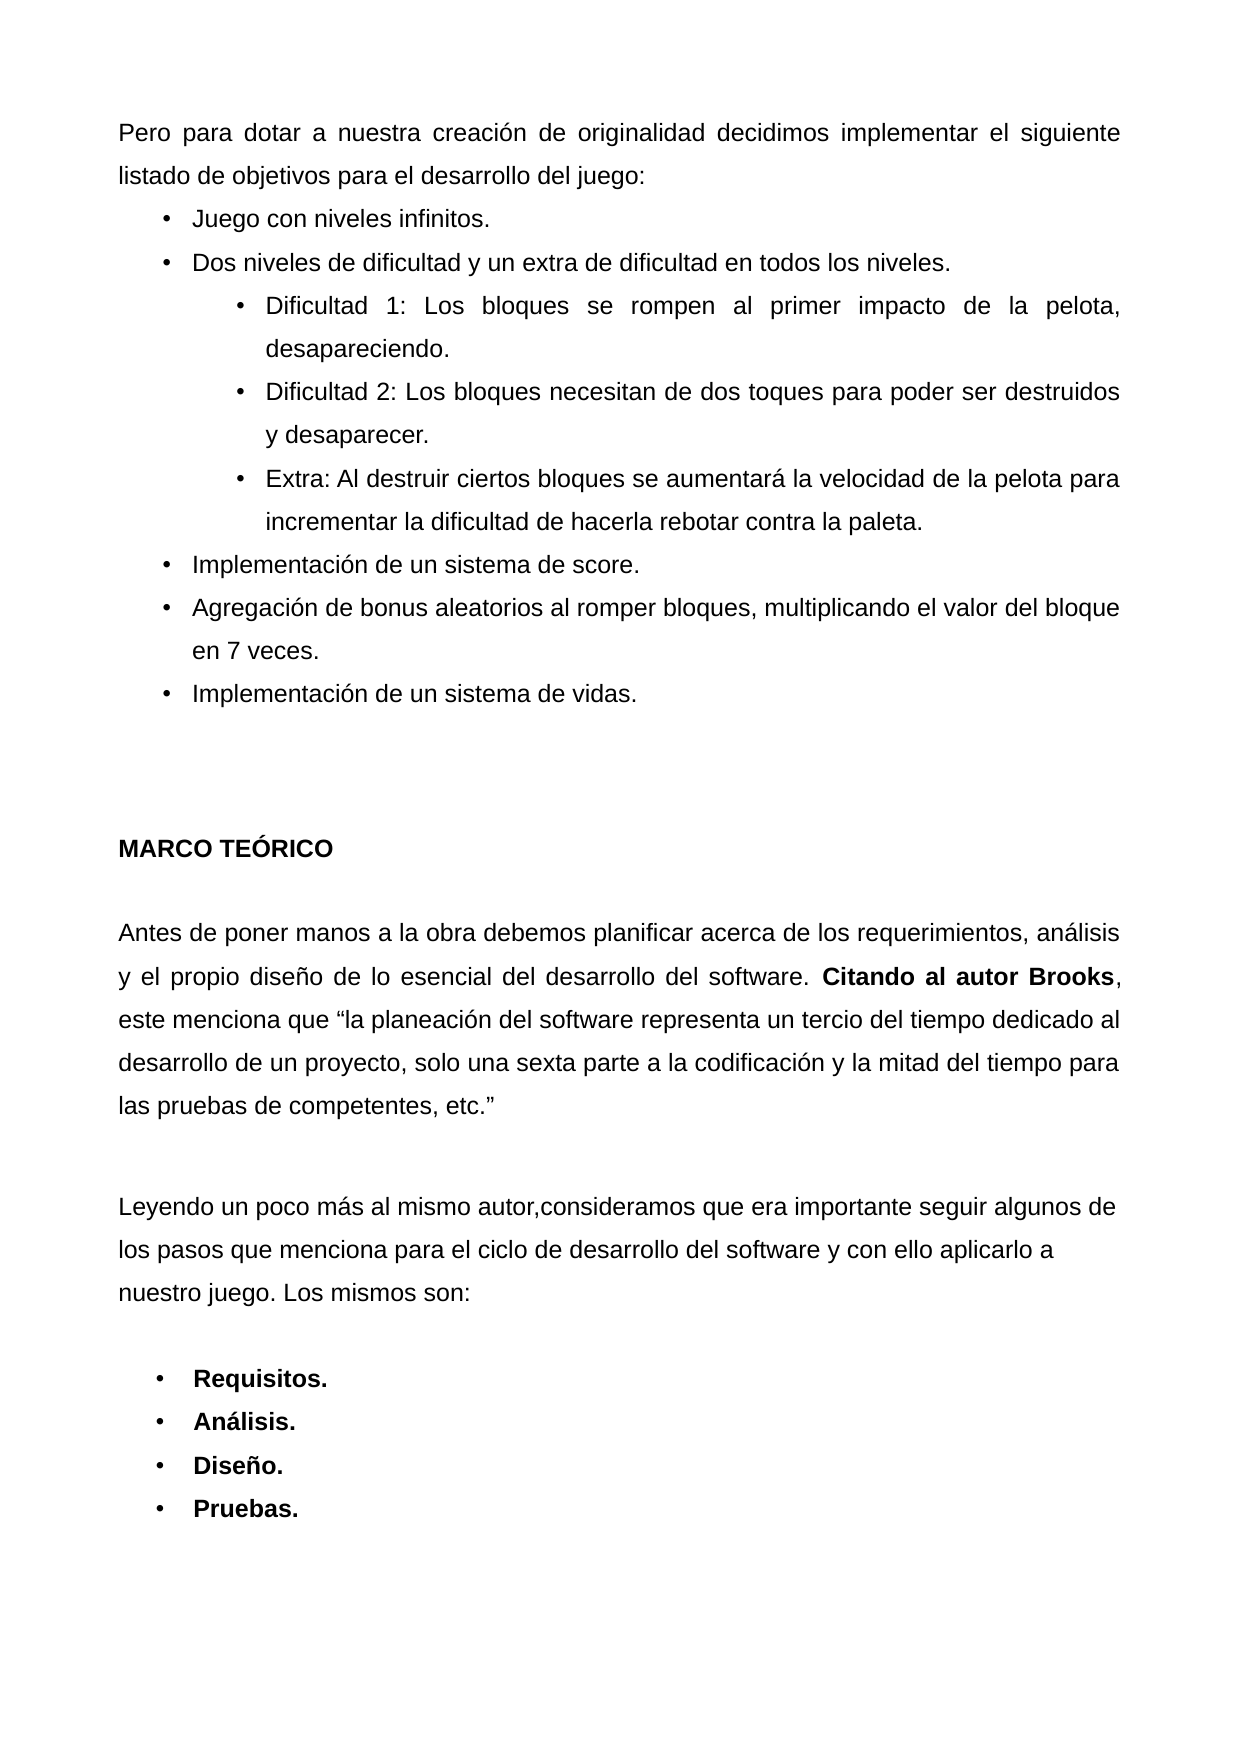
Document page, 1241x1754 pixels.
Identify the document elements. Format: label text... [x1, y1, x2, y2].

list Dos niveles de dificultad y un extra de dificultad en todos los niveles. [162, 248, 1122, 276]
list Requisitos. [156, 1364, 1122, 1393]
list Juego con niveles infinitos. [162, 204, 1122, 233]
list Pruebas. [156, 1494, 1122, 1523]
list Agregación de bonus aleatorios al romper bloques, multiplicando el valor del bloque en 7 veces. [162, 593, 1122, 665]
list Diseño. [156, 1451, 1122, 1479]
subtitle MARCO TEÓRICO [118, 834, 1122, 863]
list Extra: Al destruir ciertos bloques se aumentará la velocidad de la pelota para incrementar la dificultad de hacerla rebotar contra la paleta. [236, 463, 1122, 536]
list Implementación de un sistema de score. [162, 550, 1122, 579]
text Pero para dotar a nuestra creación de originalidad decidimos implementar el siguiente listado de objetivos para el desarrollo del juego: [118, 118, 1122, 190]
text Antes de poner manos a la obra debemos planificar acerca de los requerimientos, análisis y el propio diseño de lo esencial del desarrollo del software. Citando al autor Brooks, este menciona que “la planeación del software representa un tercio del tiempo dedicado al desarrollo de un proyecto, solo una sexta parte a la codificación y la mitad del tiempo para las pruebas de competentes, etc.” [118, 918, 1122, 1119]
list Dificultad 1: Los bloques se rompen al primer impacto de la pelota, desapareciendo. [236, 291, 1122, 363]
list Implementación de un sistema de vidas. [162, 679, 1122, 708]
list Dificultad 2: Los bloques necesitan de dos toques para poder ser destruidos y desaparecer. [236, 377, 1122, 449]
list Análisis. [156, 1407, 1122, 1436]
text Leyendo un poco más al mismo autor,consideramos que era importante seguir algunos de los pasos que menciona para el ciclo de desarrollo del software y con ello aplicarlo a nuestro juego. Los mismos son: [118, 1192, 1122, 1307]
